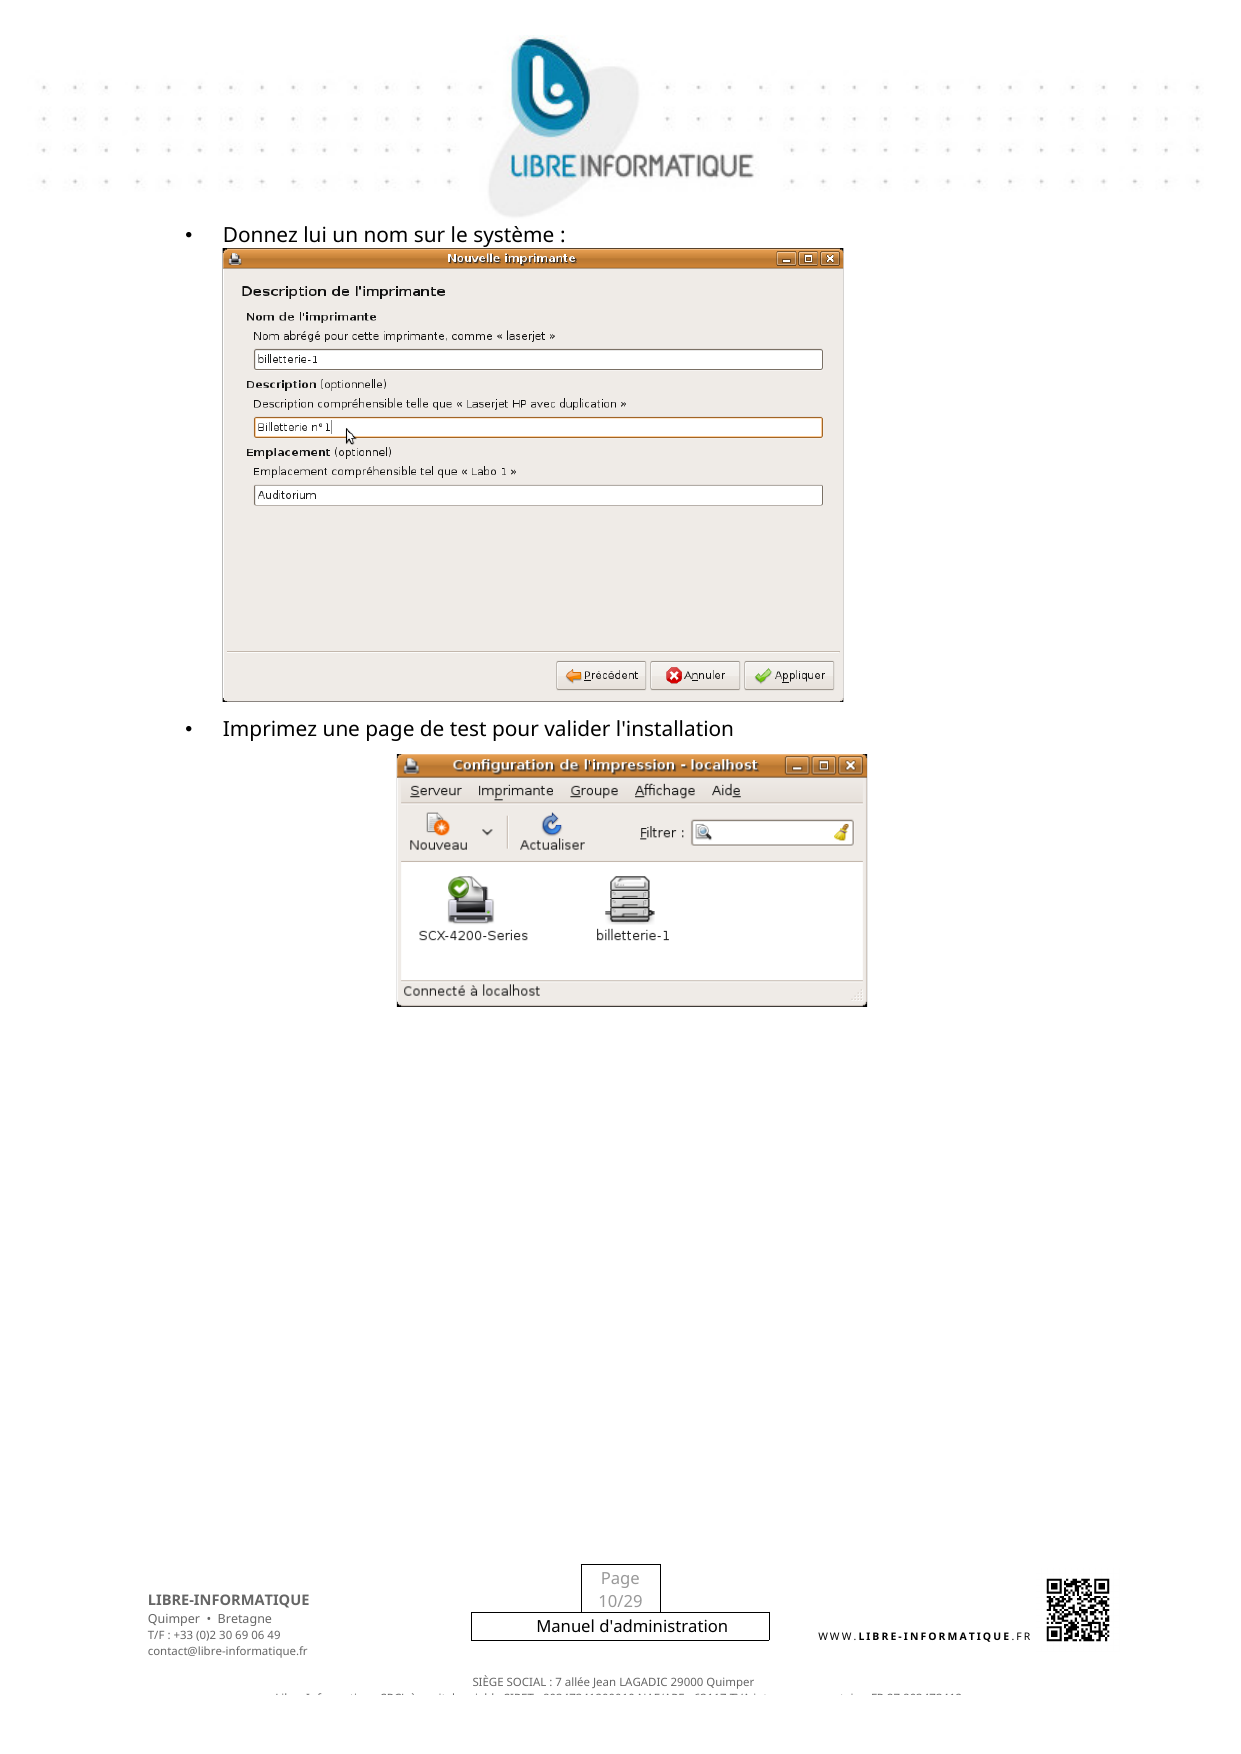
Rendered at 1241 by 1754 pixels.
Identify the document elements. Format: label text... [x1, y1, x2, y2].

list Imprimez une page de test pour valider l'installation [185, 714, 1093, 742]
picture [1036, 1568, 1120, 1652]
picture [396, 754, 868, 1007]
picture [27, 35, 1213, 220]
list Donnez lui un nom sur le système : [185, 220, 1093, 702]
picture [222, 248, 844, 702]
